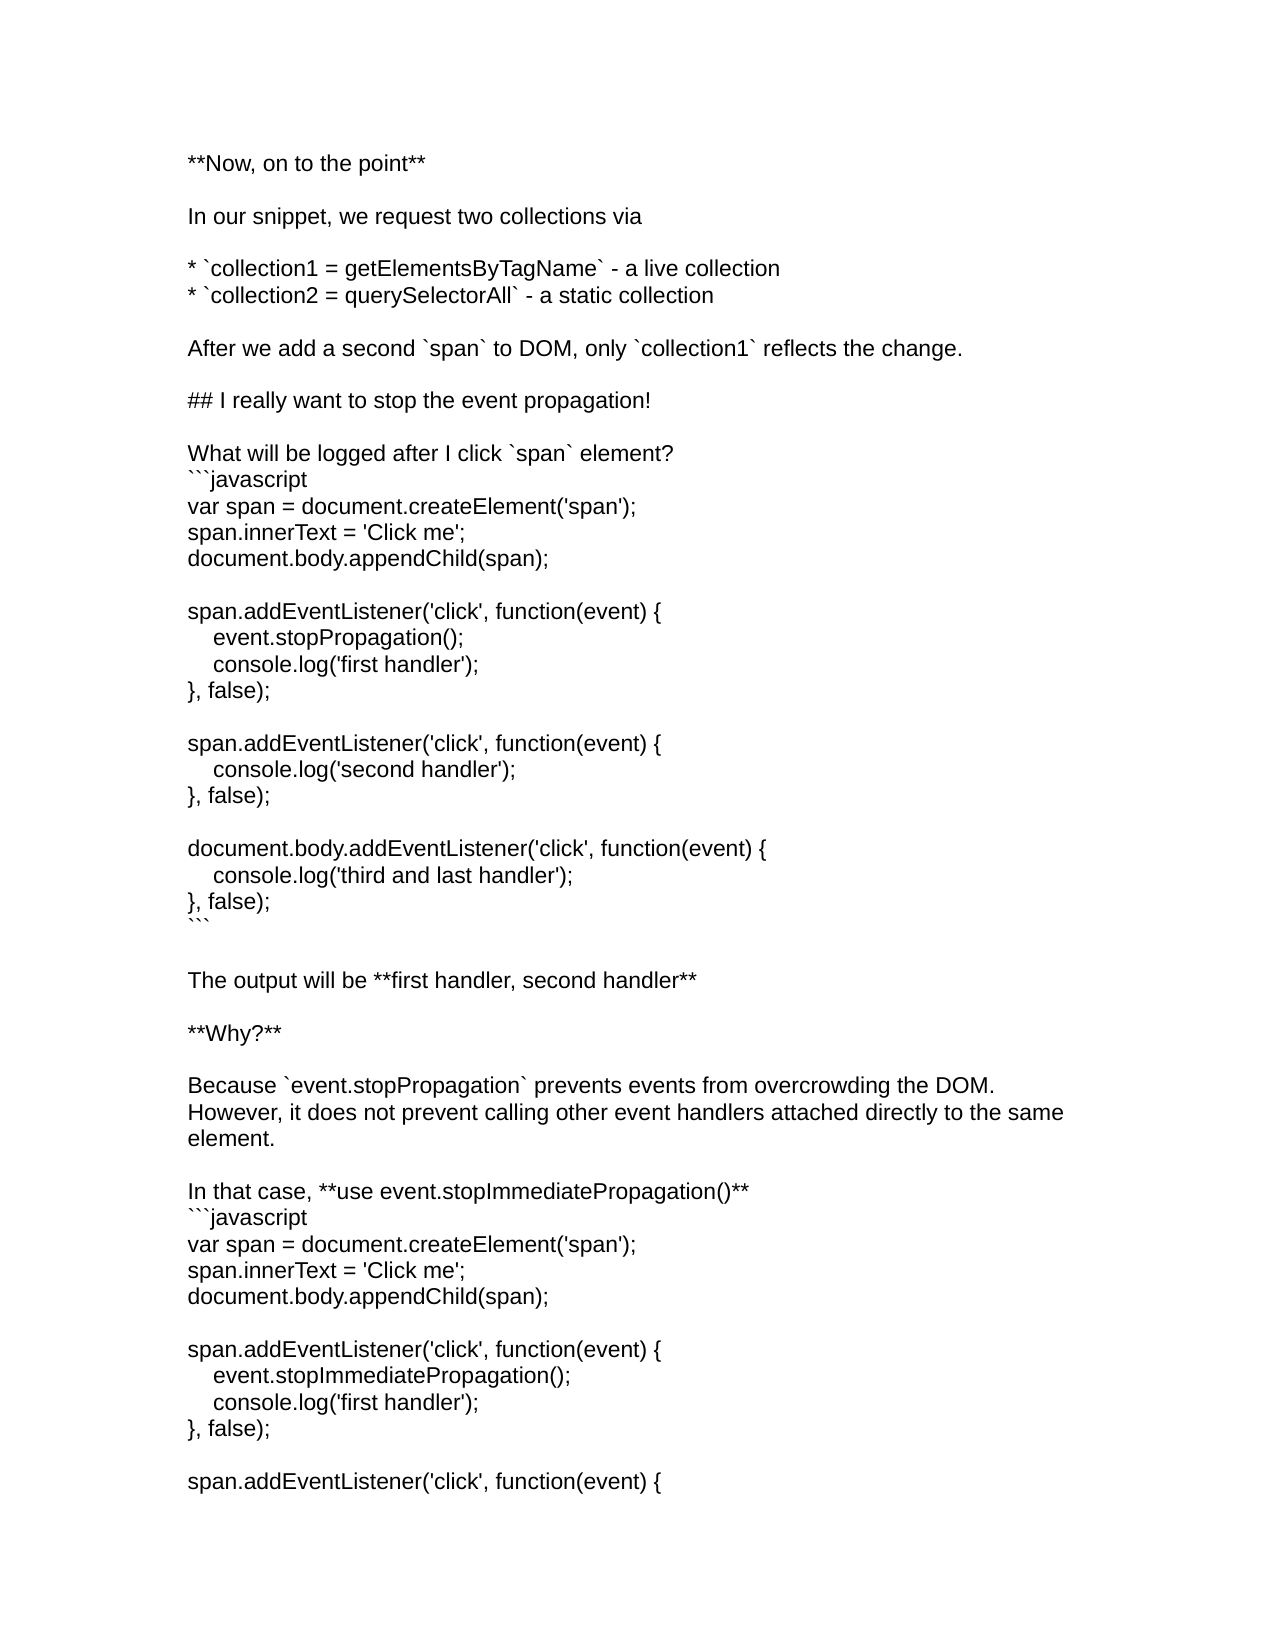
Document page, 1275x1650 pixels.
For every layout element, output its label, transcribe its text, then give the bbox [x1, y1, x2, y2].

text event.stopPropagation(); [187, 624, 1087, 651]
text var span = document.createElement('span'); [187, 1231, 1087, 1257]
text document.body.appendChild(span); [187, 1283, 1087, 1309]
text console.log('second handler'); [187, 756, 1087, 782]
text span.addEventListener('click', function(event) { [187, 730, 1087, 756]
text span.addEventListener('click', function(event) { [187, 598, 1087, 624]
text console.log('third and last handler'); [187, 862, 1087, 888]
text * `collection1 = getElementsByTagName` - a live collection [187, 255, 1087, 282]
text ```javascript [187, 466, 1087, 493]
text The output will be **first handler, second handler** [187, 967, 1087, 993]
text * `collection2 = querySelectorAll` - a static collection [187, 282, 1087, 308]
text span.innerText = 'Click me'; [187, 519, 1087, 545]
text span.innerText = 'Click me'; [187, 1257, 1087, 1283]
text **Why?** [187, 1020, 1087, 1046]
text }, false); [187, 677, 1087, 703]
text span.addEventListener('click', function(event) { [187, 1468, 1087, 1494]
text console.log('first handler'); [187, 1389, 1087, 1415]
text }, false); [187, 888, 1087, 914]
text document.body.addEventListener('click', function(event) { [187, 835, 1087, 862]
text var span = document.createElement('span'); [187, 493, 1087, 519]
text In our snippet, we request two collections via [187, 203, 1087, 229]
text In that case, **use event.stopImmediatePropagation()** [187, 1178, 1087, 1204]
text ``` [187, 914, 1087, 941]
text span.addEventListener('click', function(event) { [187, 1336, 1087, 1362]
text Because `event.stopPropagation` prevents events from overcrowding the DOM. However, it does not prevent calling other event handlers attached directly to the same element. [187, 1072, 1087, 1151]
text What will be logged after I click `span` element? [187, 440, 1087, 466]
text }, false); [187, 1415, 1087, 1441]
text console.log('first handler'); [187, 651, 1087, 677]
text ```javascript [187, 1204, 1087, 1231]
text }, false); [187, 782, 1087, 809]
text After we add a second `span` to DOM, only `collection1` reflects the change. [187, 334, 1087, 361]
text **Now, on to the point** [187, 150, 1087, 176]
text event.stopImmediatePropagation(); [187, 1362, 1087, 1389]
text ## I really want to stop the event propagation! [187, 387, 1087, 413]
text document.body.appendChild(span); [187, 545, 1087, 572]
